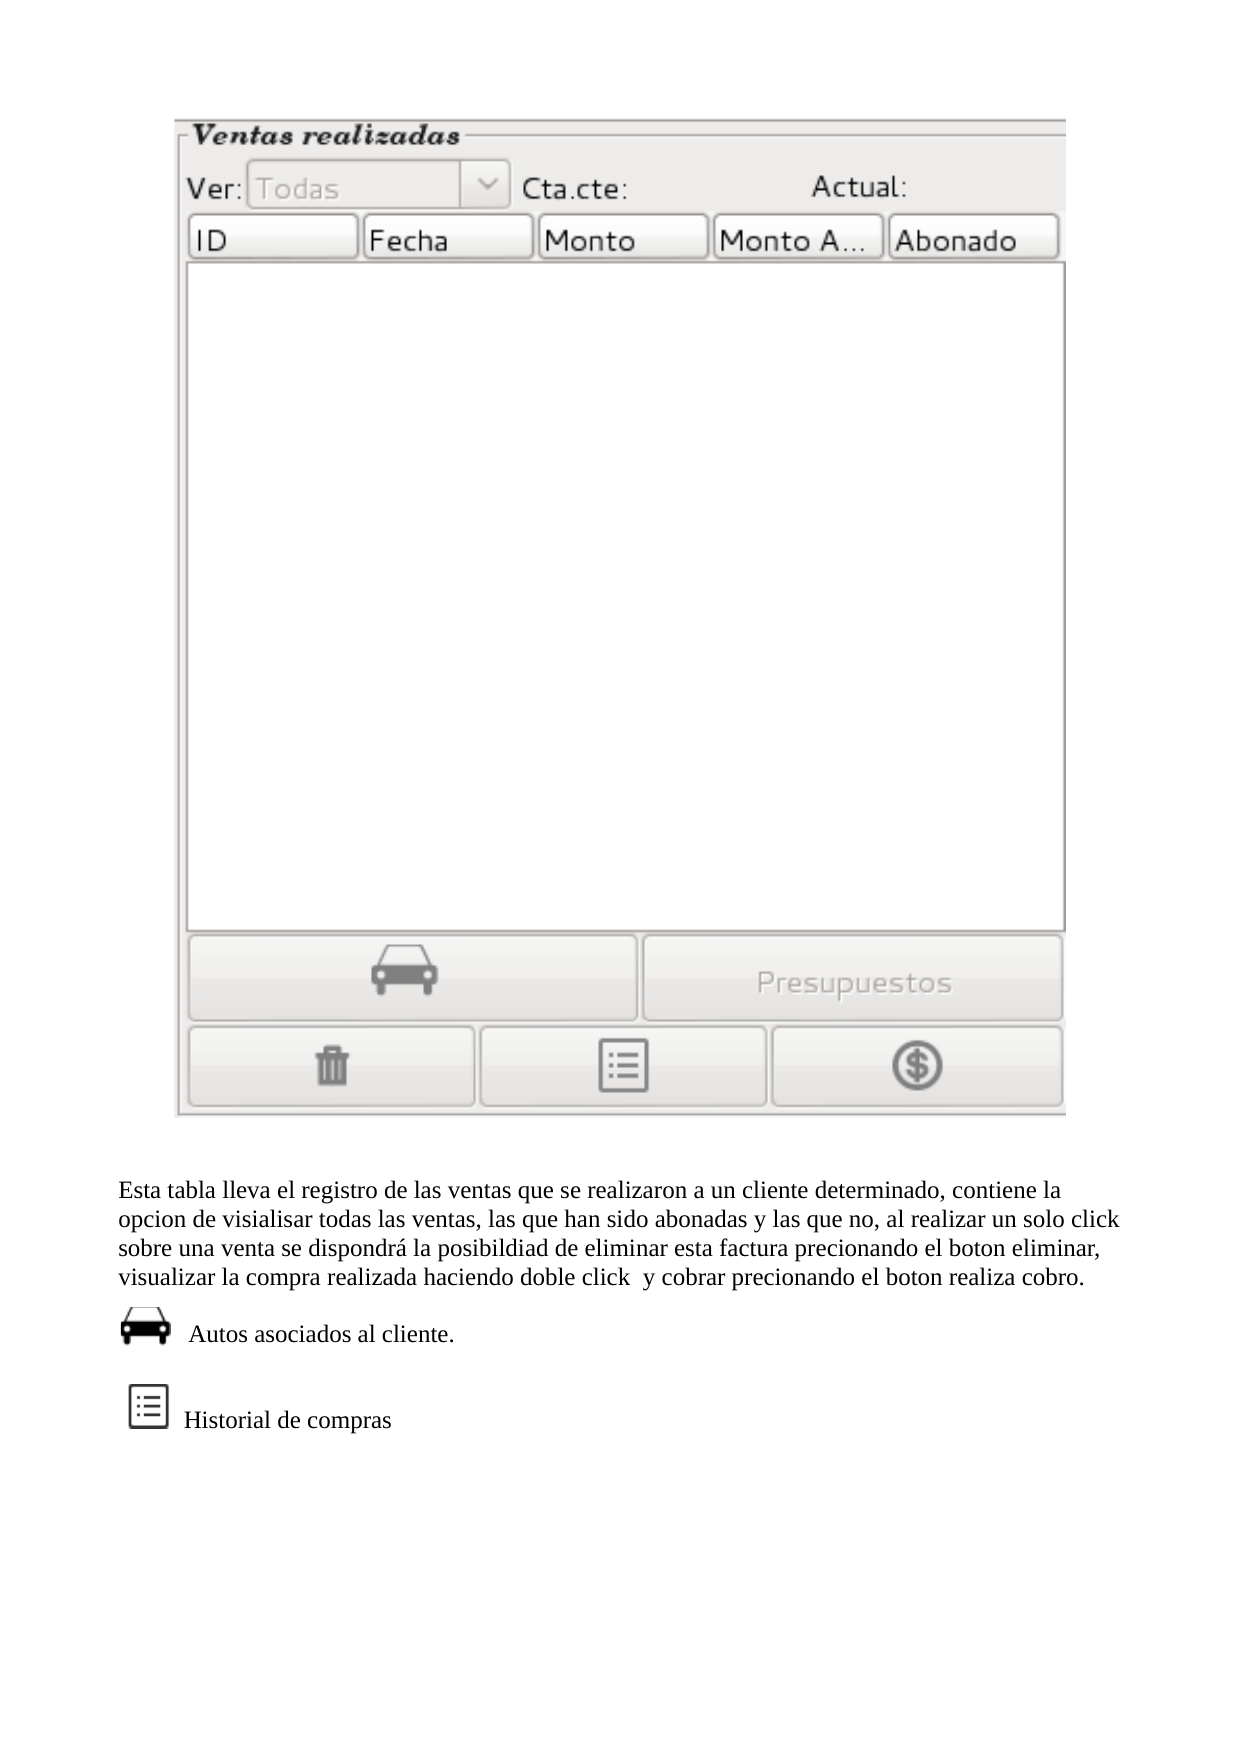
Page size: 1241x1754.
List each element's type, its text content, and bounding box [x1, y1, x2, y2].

picture [174, 118, 1066, 1118]
picture [120, 1307, 171, 1357]
picture [127, 1384, 171, 1429]
text Autos asociados al cliente. [171, 1319, 1122, 1348]
text Historial de compras [118, 1406, 1122, 1434]
text Esta tabla lleva el registro de las ventas que se realizaron a un cliente determinado, contiene la opcion de visialisar todas las ventas, las que han sido abonadas y las que no, al realizar un solo click sobre una venta se dispondrá la posibildiad de eliminar esta factura precionando el boton eliminar, visualizar la compra realizada haciendo doble click y cobrar precionando el boton realiza cobro. [118, 1176, 1122, 1291]
